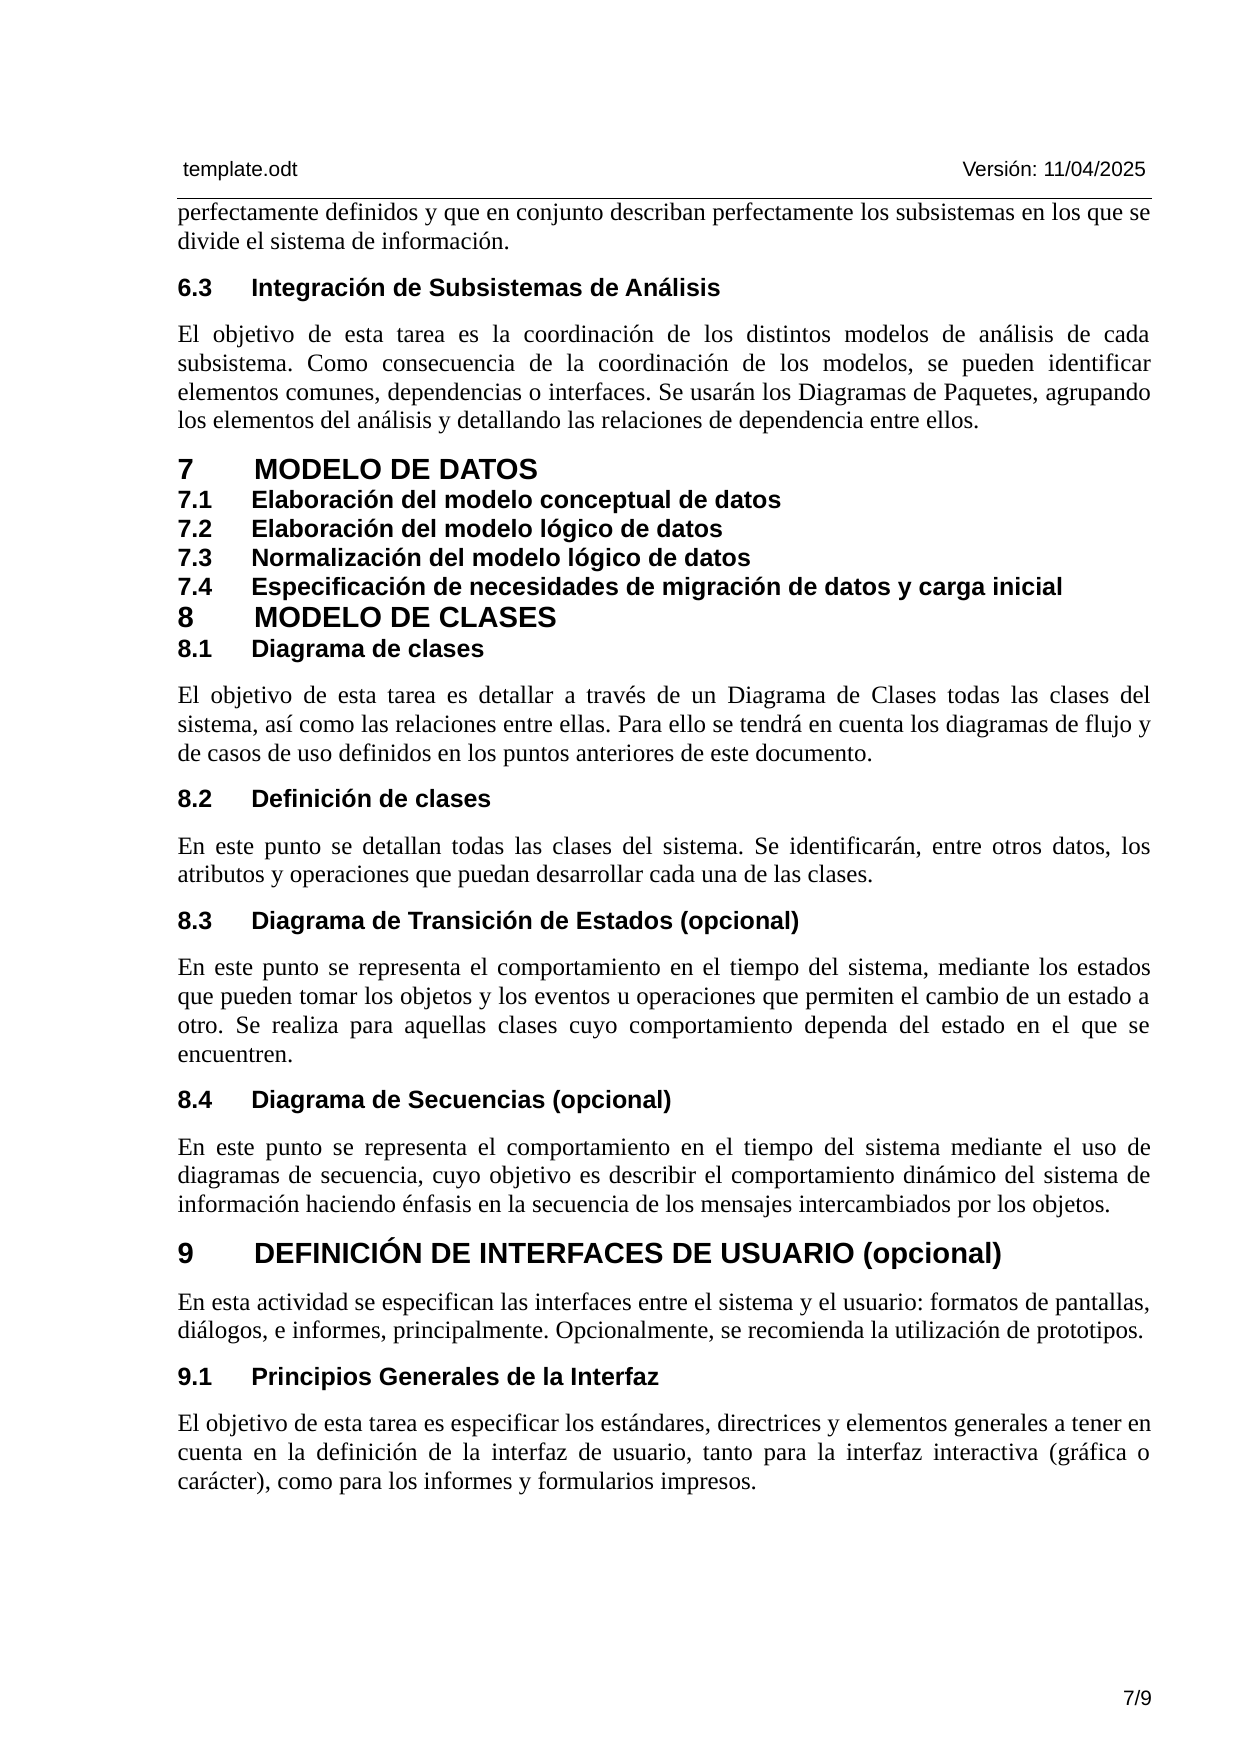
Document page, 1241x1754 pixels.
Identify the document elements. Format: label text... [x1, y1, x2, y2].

text El objetivo de esta tarea es especificar los estándares, directrices y elementos generales a tener en cuenta en la definición de la interfaz de usuario, tanto para la interfaz interactiva (gráfica o carácter), como para los informes y formularios impresos. [177, 1408, 1152, 1495]
text El objetivo de esta tarea es detallar a través de un Diagrama de Clases todas las clases del sistema, así como las relaciones entre ellas. Para ello se tendrá en cuenta los diagramas de flujo y de casos de uso definidos en los puntos anteriores de este documento. [177, 680, 1152, 767]
subtitle DEFINICIÓN DE INTERFACES DE USUARIO (opcional) [177, 1236, 1152, 1269]
subtitle Elaboración del modelo lógico de datos [177, 514, 1152, 543]
subtitle Principios Generales de la Interfaz [177, 1362, 1152, 1391]
text perfectamente definidos y que en conjunto describan perfectamente los subsistemas en los que se divide el sistema de información. [177, 199, 1152, 255]
text En este punto se detallan todas las clases del sistema. Se identificarán, entre otros datos, los atributos y operaciones que puedan desarrollar cada una de las clases. [177, 831, 1152, 888]
subtitle Diagrama de Transición de Estados (opcional) [177, 906, 1152, 935]
subtitle Diagrama de Secuencias (opcional) [177, 1085, 1152, 1114]
subtitle Elaboración del modelo conceptual de datos [177, 485, 1152, 514]
text En este punto se representa el comportamiento en el tiempo del sistema, mediante los estados que pueden tomar los objetos y los eventos u operaciones que permiten el cambio de un estado a otro. Se realiza para aquellas clases cuyo comportamiento dependa del estado en el que se encuentren. [177, 952, 1152, 1067]
subtitle Definición de clases [177, 784, 1152, 813]
subtitle Diagrama de clases [177, 634, 1152, 663]
subtitle MODELO DE CLASES [177, 600, 1152, 634]
text El objetivo de esta tarea es la coordinación de los distintos modelos de análisis de cada subsistema. Como consecuencia de la coordinación de los modelos, se pueden identificar elementos comunes, dependencias o interfaces. Se usarán los Diagramas de Paquetes, agrupando los elementos del análisis y detallando las relaciones de dependencia entre ellos. [177, 319, 1152, 434]
subtitle Integración de Subsistemas de Análisis [177, 273, 1152, 301]
subtitle Normalización del modelo lógico de datos [177, 543, 1152, 572]
subtitle Especificación de necesidades de migración de datos y carga inicial [177, 572, 1152, 600]
text En esta actividad se especifican las interfaces entre el sistema y el usuario: formatos de pantallas, diálogos, e informes, principalmente. Opcionalmente, se recomienda la utilización de prototipos. [177, 1287, 1152, 1344]
subtitle MODELO DE DATOS [177, 452, 1152, 485]
text En este punto se representa el comportamiento en el tiempo del sistema mediante el uso de diagramas de secuencia, cuyo objetivo es describir el comportamiento dinámico del sistema de información haciendo énfasis en la secuencia de los mensajes intercambiados por los objetos. [177, 1132, 1152, 1218]
